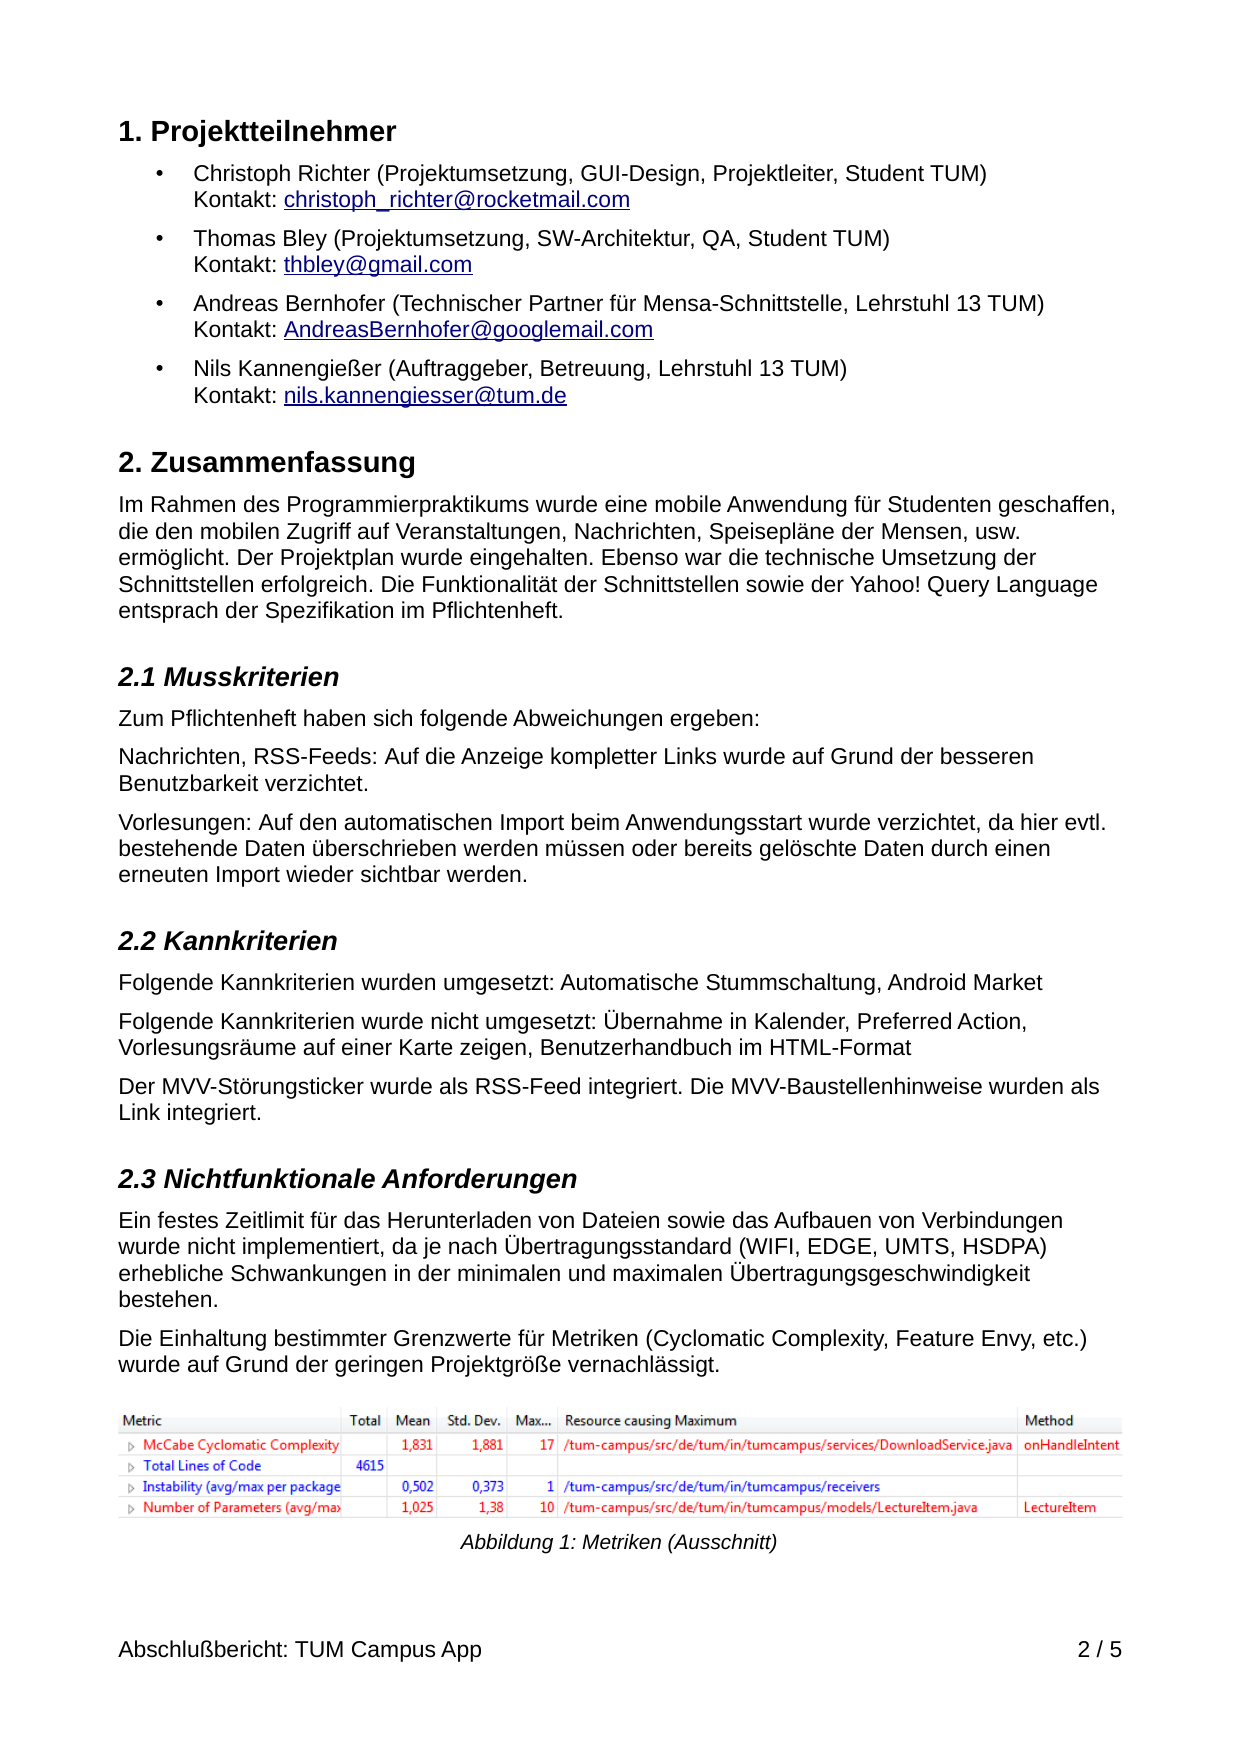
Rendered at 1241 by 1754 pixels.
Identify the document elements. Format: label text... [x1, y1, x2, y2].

text Zum Pflichtenheft haben sich folgende Abweichungen ergeben: [118, 704, 1122, 731]
subtitle 2. Zusammenfassung [118, 445, 1122, 479]
subtitle 2.2 Kannkriterien [118, 925, 1122, 956]
text Abbildung 1: Metriken (Ausschnitt) [118, 1518, 1122, 1554]
list Andreas Bernhofer (Technischer Partner für Mensa-Schnittstelle, Lehrstuhl 13 TUM) Kontakt: AndreasBernhofer@googlemail.com [156, 290, 1122, 343]
list Christoph Richter (Projektumsetzung, GUI-Design, Projektleiter, Student TUM) Kontakt: christoph_richter@rocketmail.com [156, 159, 1122, 212]
list Thomas Bley (Projektumsetzung, SW-Architektur, QA, Student TUM) Kontakt: thbley@gmail.com [156, 225, 1122, 277]
subtitle 2.1 Musskriterien [118, 661, 1122, 692]
text Im Rahmen des Programmierpraktikums wurde eine mobile Anwendung für Studenten geschaffen, die den mobilen Zugriff auf Veranstaltungen, Nachrichten, Speisepläne der Mensen, usw. ermöglicht. Der Projektplan wurde eingehalten. Ebenso war die technische Umsetzung der Schnittstellen erfolgreich. Die Funktionalität der Schnittstellen sowie der Yahoo! Query Language entsprach der Spezifikation im Pflichtenheft. [118, 491, 1122, 623]
list Nils Kannengießer (Auftraggeber, Betreuung, Lehrstuhl 13 TUM) Kontakt: nils.kannengiesser@tum.de [156, 355, 1122, 408]
subtitle 1. Projektteilnehmer [118, 113, 1122, 147]
text Ein festes Zeitlimit für das Herunterladen von Dateien sowie das Aufbauen von Verbindungen wurde nicht implementiert, da je nach Übertragungsstandard (WIFI, EDGE, UMTS, HSDPA) erhebliche Schwankungen in der minimalen und maximalen Übertragungsgeschwindigkeit bestehen. [118, 1207, 1122, 1312]
text Folgende Kannkriterien wurden umgesetzt: Automatische Stummschaltung, Android Market [118, 969, 1122, 995]
text Folgende Kannkriterien wurde nicht umgesetzt: Übernahme in Kalender, Preferred Action, Vorlesungsräume auf einer Karte zeigen, Benutzerhandbuch im HTML-Format [118, 1008, 1122, 1060]
text Vorlesungen: Auf den automatischen Import beim Anwendungsstart wurde verzichtet, da hier evtl. bestehende Daten überschrieben werden müssen oder bereits gelöschte Daten durch einen erneuten Import wieder sichtbar werden. [118, 808, 1122, 888]
text Die Einhaltung bestimmter Grenzwerte für Metriken (Cyclomatic Complexity, Feature Envy, etc.) wurde auf Grund der geringen Projektgröße vernachlässigt. [118, 1325, 1122, 1377]
text Nachrichten, RSS-Feeds: Auf die Anzeige kompletter Links wurde auf Grund der besseren Benutzbarkeit verzichtet. [118, 743, 1122, 796]
subtitle 2.3 Nichtfunktionale Anforderungen [118, 1163, 1122, 1194]
text Der MVV-Störungsticker wurde als RSS-Feed integriert. Die MVV-Baustellenhinweise wurden als Link integriert. [118, 1073, 1122, 1126]
